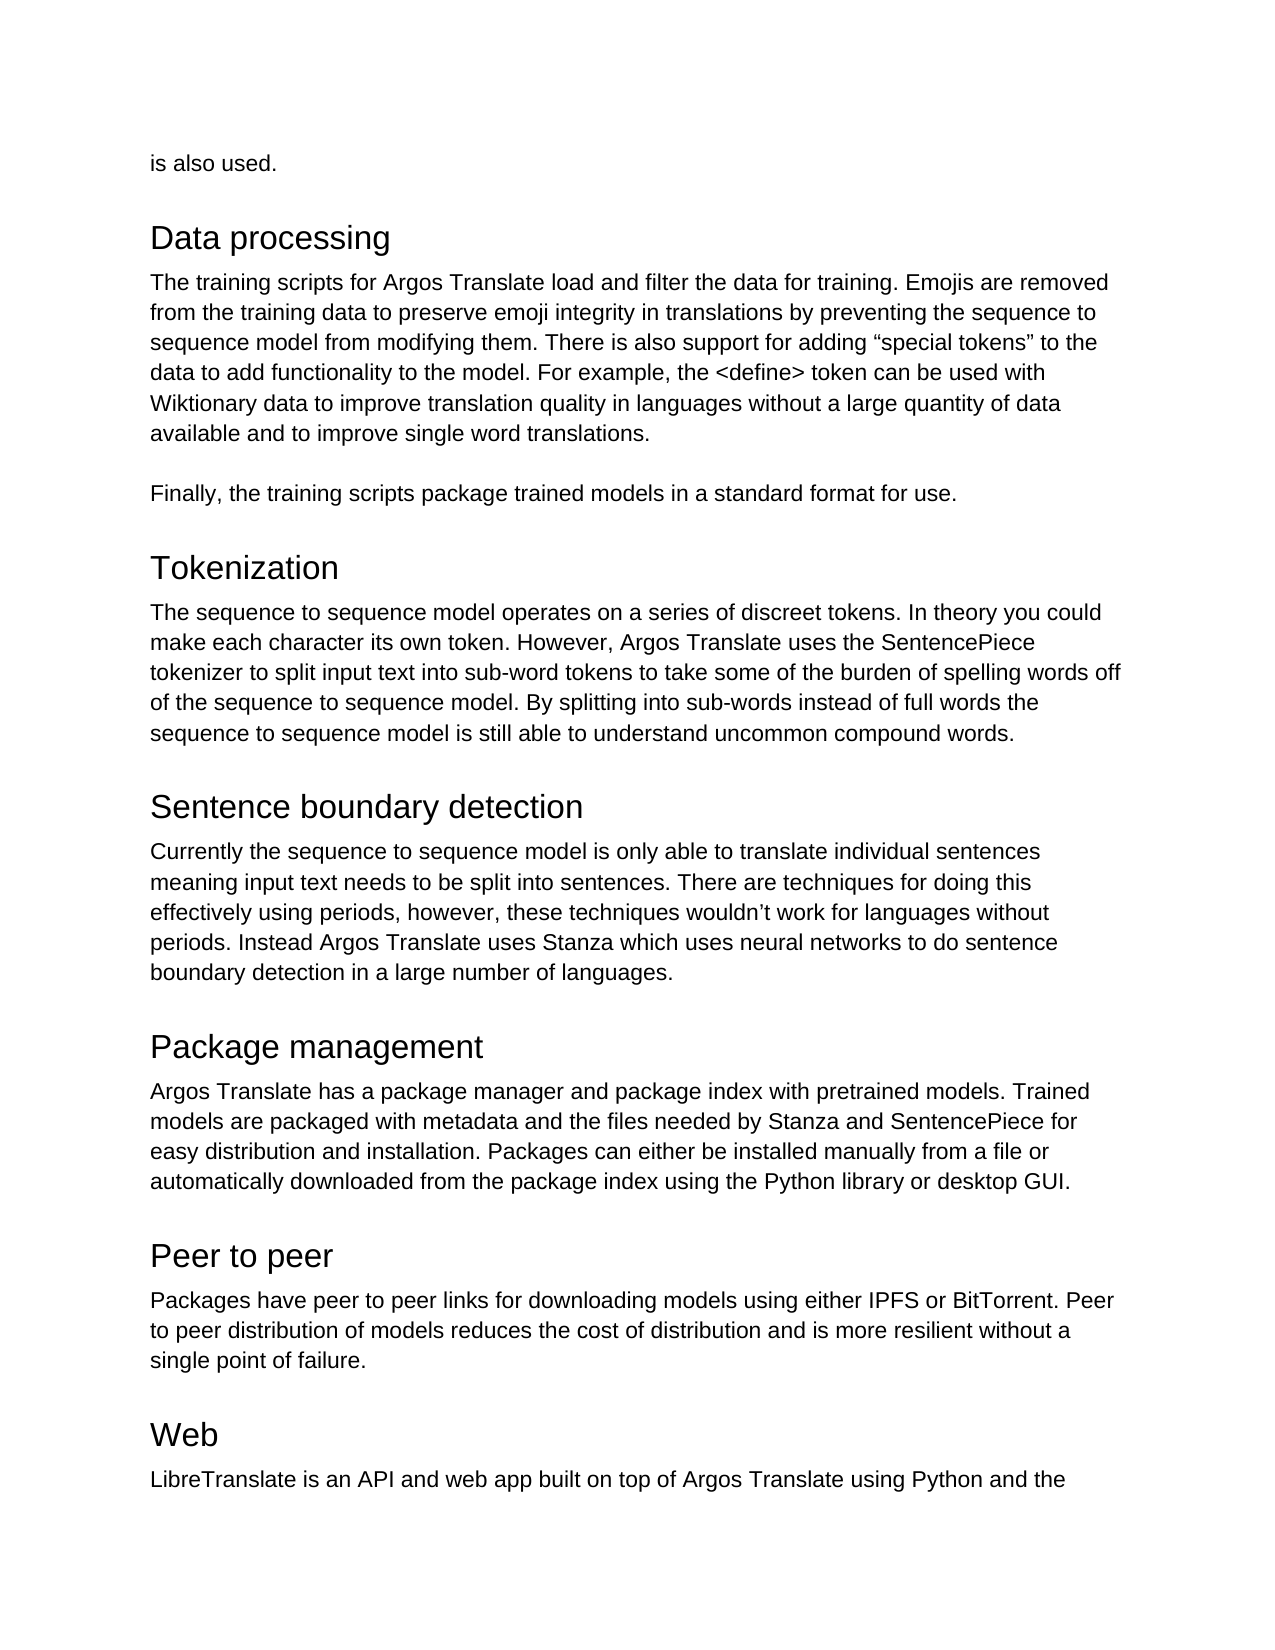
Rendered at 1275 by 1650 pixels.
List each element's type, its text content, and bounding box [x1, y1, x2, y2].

text Argos Translate has a package manager and package index with pretrained models. Trained models are packaged with metadata and the files needed by Stanza and SentencePiece for easy distribution and installation. Packages can either be installed manually from a file or automatically downloaded from the package index using the Python library or desktop GUI. [150, 1078, 1125, 1195]
subtitle Data processing [150, 218, 1125, 256]
subtitle Web [150, 1415, 1125, 1453]
text Currently the sequence to sequence model is only able to translate individual sentences meaning input text needs to be split into sentences. There are techniques for doing this effectively using periods, however, these techniques wouldn’t work for languages without periods. Instead Argos Translate uses Stanza which uses neural networks to do sentence boundary detection in a large number of languages. [150, 838, 1125, 985]
subtitle Peer to peer [150, 1236, 1125, 1274]
text The training scripts for Argos Translate load and filter the data for training. Emojis are removed from the training data to preserve emoji integrity in translations by preventing the sequence to sequence model from modifying them. There is also support for adding “special tokens” to the data to add functionality to the model. For example, the <define> token can be used with Wiktionary data to improve translation quality in languages without a large quantity of data available and to improve single word translations. [150, 269, 1125, 446]
text The sequence to sequence model operates on a series of discreet tokens. In theory you could make each character its own token. However, Argos Translate uses the SentencePiece tokenizer to split input text into sub-word tokens to take some of the burden of spelling words off of the sequence to sequence model. By splitting into sub-words instead of full words the sequence to sequence model is still able to understand uncommon compound words. [150, 599, 1125, 746]
text LibreTranslate is an API and web app built on top of Argos Translate using Python and the [150, 1466, 1125, 1492]
text is also used. [150, 150, 1125, 176]
subtitle Package management [150, 1027, 1125, 1065]
text Finally, the training scripts package trained models in a standard format for use. [150, 480, 1125, 506]
text Packages have peer to peer links for downloading models using either IPFS or BitTorrent. Peer to peer distribution of models reduces the cost of distribution and is more resilient without a single point of failure. [150, 1287, 1125, 1374]
subtitle Tokenization [150, 548, 1125, 586]
subtitle Sentence boundary detection [150, 787, 1125, 826]
